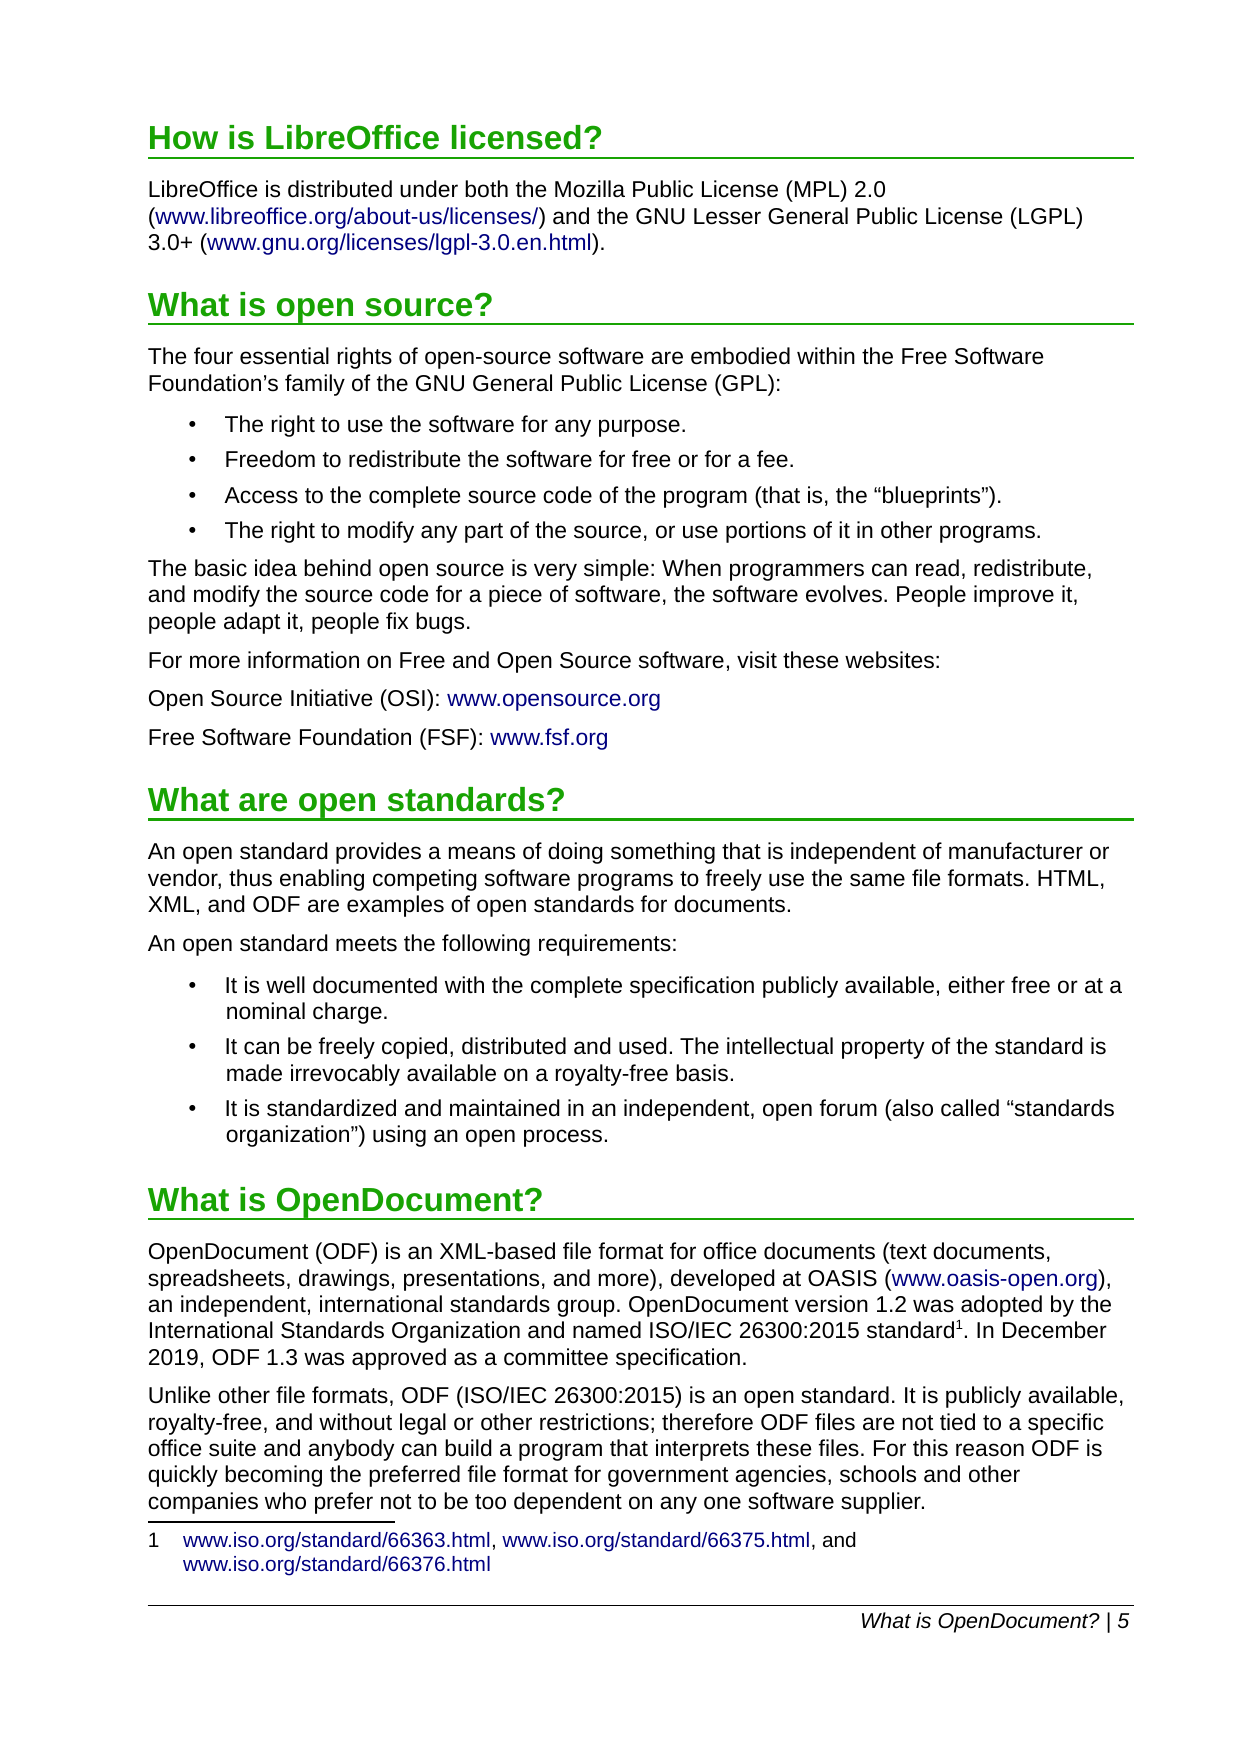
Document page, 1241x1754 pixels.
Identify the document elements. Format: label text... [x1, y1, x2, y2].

text Open Source Initiative (OSI): www.opensource.org [148, 685, 1134, 712]
text LibreOffice is distributed under both the Mozilla Public License (MPL) 2.0 (www.libreoffice.org/about-us/licenses/) and the GNU Lesser General Public License (LGPL) 3.0+ (www.gnu.org/licenses/lgpl-3.0.en.html). [148, 176, 1134, 255]
list Freedom to redistribute the software for free or for a fee. [185, 443, 1134, 473]
subtitle How is LibreOffice licensed? [148, 118, 1134, 157]
subtitle What is OpenDocument? [148, 1180, 1134, 1218]
list The four essential rights of open-source software are embodied within the Free Software Foundation’s family of the GNU General Public License (GPL): [148, 343, 1134, 396]
text Free Software Foundation (FSF): www.fsf.org [148, 724, 1134, 751]
list It can be freely copied, distributed and used. The intellectual property of the standard is made irrevocably available on a royalty-free basis. [185, 1030, 1134, 1086]
text OpenDocument (ODF) is an XML-based file format for office documents (text documents, spreadsheets, drawings, presentations, and more), developed at OASIS (www.oasis-open.org), an independent, international standards group. OpenDocument version 1.2 was adopted by the International Standards Organization and named ISO/IEC 26300:2015 standard. In December 2019, ODF 1.3 was approved as a committee specification. [148, 1238, 1134, 1370]
text The basic idea behind open source is very simple: When programmers can read, redistribute, and modify the source code for a piece of software, the software evolves. People improve it, people adapt it, people fix bugs. [148, 555, 1134, 634]
list It is standardized and maintained in an independent, open forum (also called “standards organization”) using an open process. [185, 1092, 1134, 1150]
text For more information on Free and Open Source software, visit these websites: [148, 647, 1134, 673]
list The right to modify any part of the source, or use portions of it in other programs. [185, 514, 1134, 546]
subtitle What are open standards? [148, 780, 1134, 818]
list It is well documented with the complete specification publicly available, either free or at a nominal charge. [185, 969, 1134, 1024]
list Access to the complete source code of the program (that is, the “blueprints”). [185, 479, 1134, 508]
text www.iso.org/standard/66363.html, www.iso.org/standard/66375.html, and www.iso.org/standard/66376.html [148, 1528, 1134, 1576]
list The right to use the software for any purpose. [185, 408, 1134, 438]
text Unlike other file formats, ODF (ISO/IEC 26300:2015) is an open standard. It is publicly available, royalty-free, and without legal or other restrictions; therefore ODF files are not tied to a specific office suite and anybody can build a program that interprets these files. For this reason ODF is quickly becoming the preferred file format for government agencies, schools and other companies who prefer not to be too dependent on any one software supplier. [148, 1382, 1134, 1514]
text An open standard provides a means of doing something that is independent of manufacturer or vendor, thus enabling competing software programs to freely use the same file formats. HTML, XML, and ODF are examples of open standards for documents. [148, 838, 1134, 917]
list An open standard meets the following requirements: [148, 930, 1134, 956]
subtitle What is open source? [148, 285, 1134, 323]
